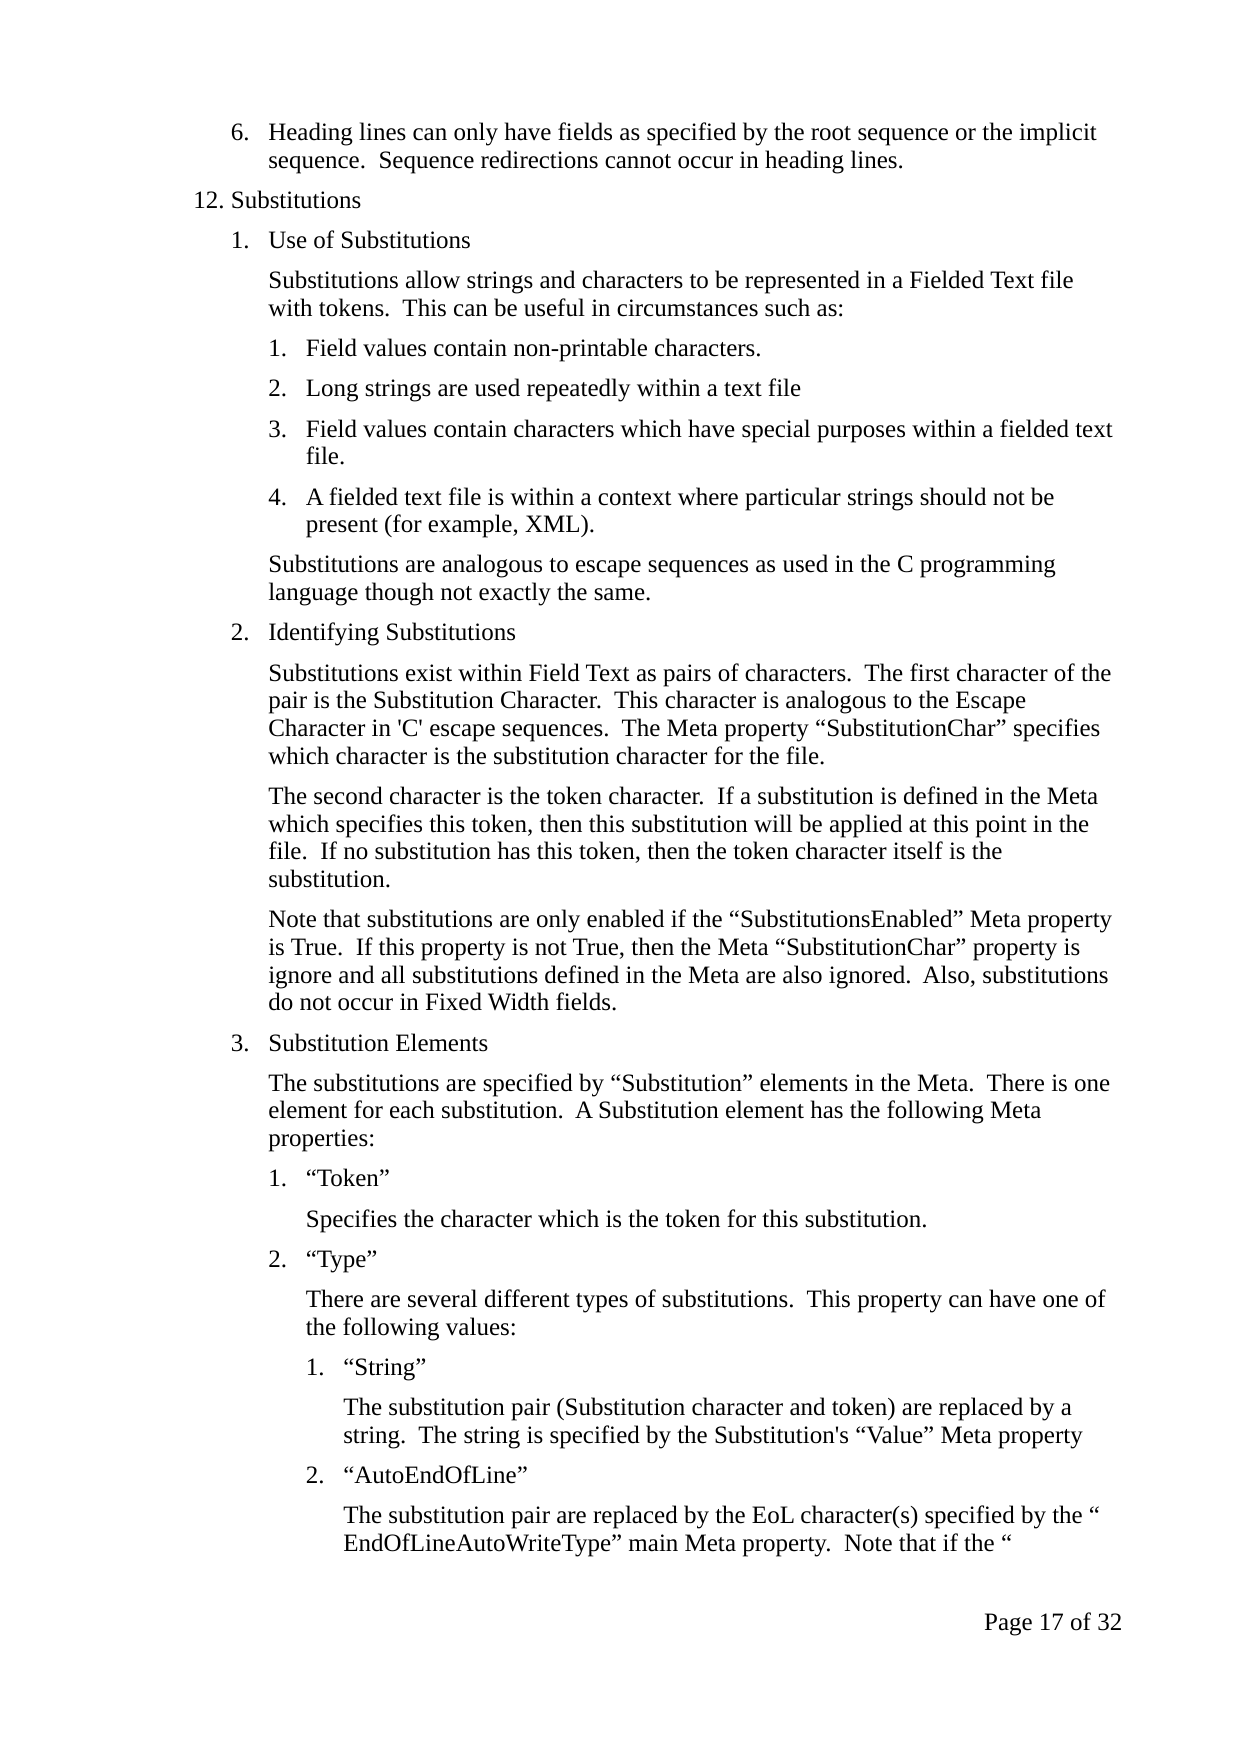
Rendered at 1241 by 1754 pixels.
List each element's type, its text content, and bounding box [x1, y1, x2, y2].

list “AutoEndOfLine” [306, 1461, 1122, 1489]
list Note that substitutions are only enabled if the “SubstitutionsEnabled” Meta property is True. If this property is not True, then the Meta “SubstitutionChar” property is ignore and all substitutions defined in the Meta are also ignored. Also, substitutions do not occur in Fixed Width fields. [231, 905, 1122, 1016]
list The second character is the token character. If a substitution is defined in the Meta which specifies this token, then this substitution will be applied at this point in the file. If no substitution has this token, then the token character itself is the substitution. [231, 782, 1122, 893]
list Field values contain characters which have special purposes within a fielded text file. [268, 415, 1122, 470]
list Use of Substitutions [231, 226, 1122, 254]
list A fielded text file is within a context where particular strings should not be present (for example, XML). [268, 483, 1122, 538]
list “Token” [268, 1164, 1122, 1192]
list Substitutions are analogous to escape sequences as used in the C programming language though not exactly the same. [231, 551, 1122, 606]
list Specifies the character which is the token for this substitution. [268, 1205, 1122, 1232]
list “String” [306, 1353, 1122, 1381]
list The substitutions are specified by “Substitution” elements in the Meta. There is one element for each substitution. A Substitution element has the following Meta properties: [231, 1069, 1122, 1152]
list Field values contain non-printable characters. [268, 334, 1122, 362]
list Substitution Elements [231, 1029, 1122, 1056]
list Substitutions exist within Field Text as pairs of characters. The first character of the pair is the Substitution Character. This character is analogous to the Escape Character in 'C' escape sequences. The Meta property “SubstitutionChar” specifies which character is the substitution character for the file. [231, 659, 1122, 769]
list The substitution pair (Substitution character and token) are replaced by a string. The string is specified by the Substitution's “Value” Meta property [306, 1393, 1122, 1449]
list The substitution pair are replaced by the EoL character(s) specified by the “ EndOfLineAutoWriteType” main Meta property. Note that if the “ [306, 1501, 1122, 1557]
list “Type” [268, 1245, 1122, 1273]
list Substitutions [193, 186, 1122, 214]
list Substitutions allow strings and characters to be represented in a Fielded Text file with tokens. This can be useful in circumstances such as: [231, 266, 1122, 322]
list Long strings are used repeatedly within a text file [268, 374, 1122, 402]
list Heading lines can only have fields as specified by the root sequence or the implicit sequence. Sequence redirections cannot occur in heading lines. [231, 118, 1122, 173]
list There are several different types of substitutions. This property can have one of the following values: [268, 1285, 1122, 1341]
list Identifying Substitutions [231, 618, 1122, 646]
